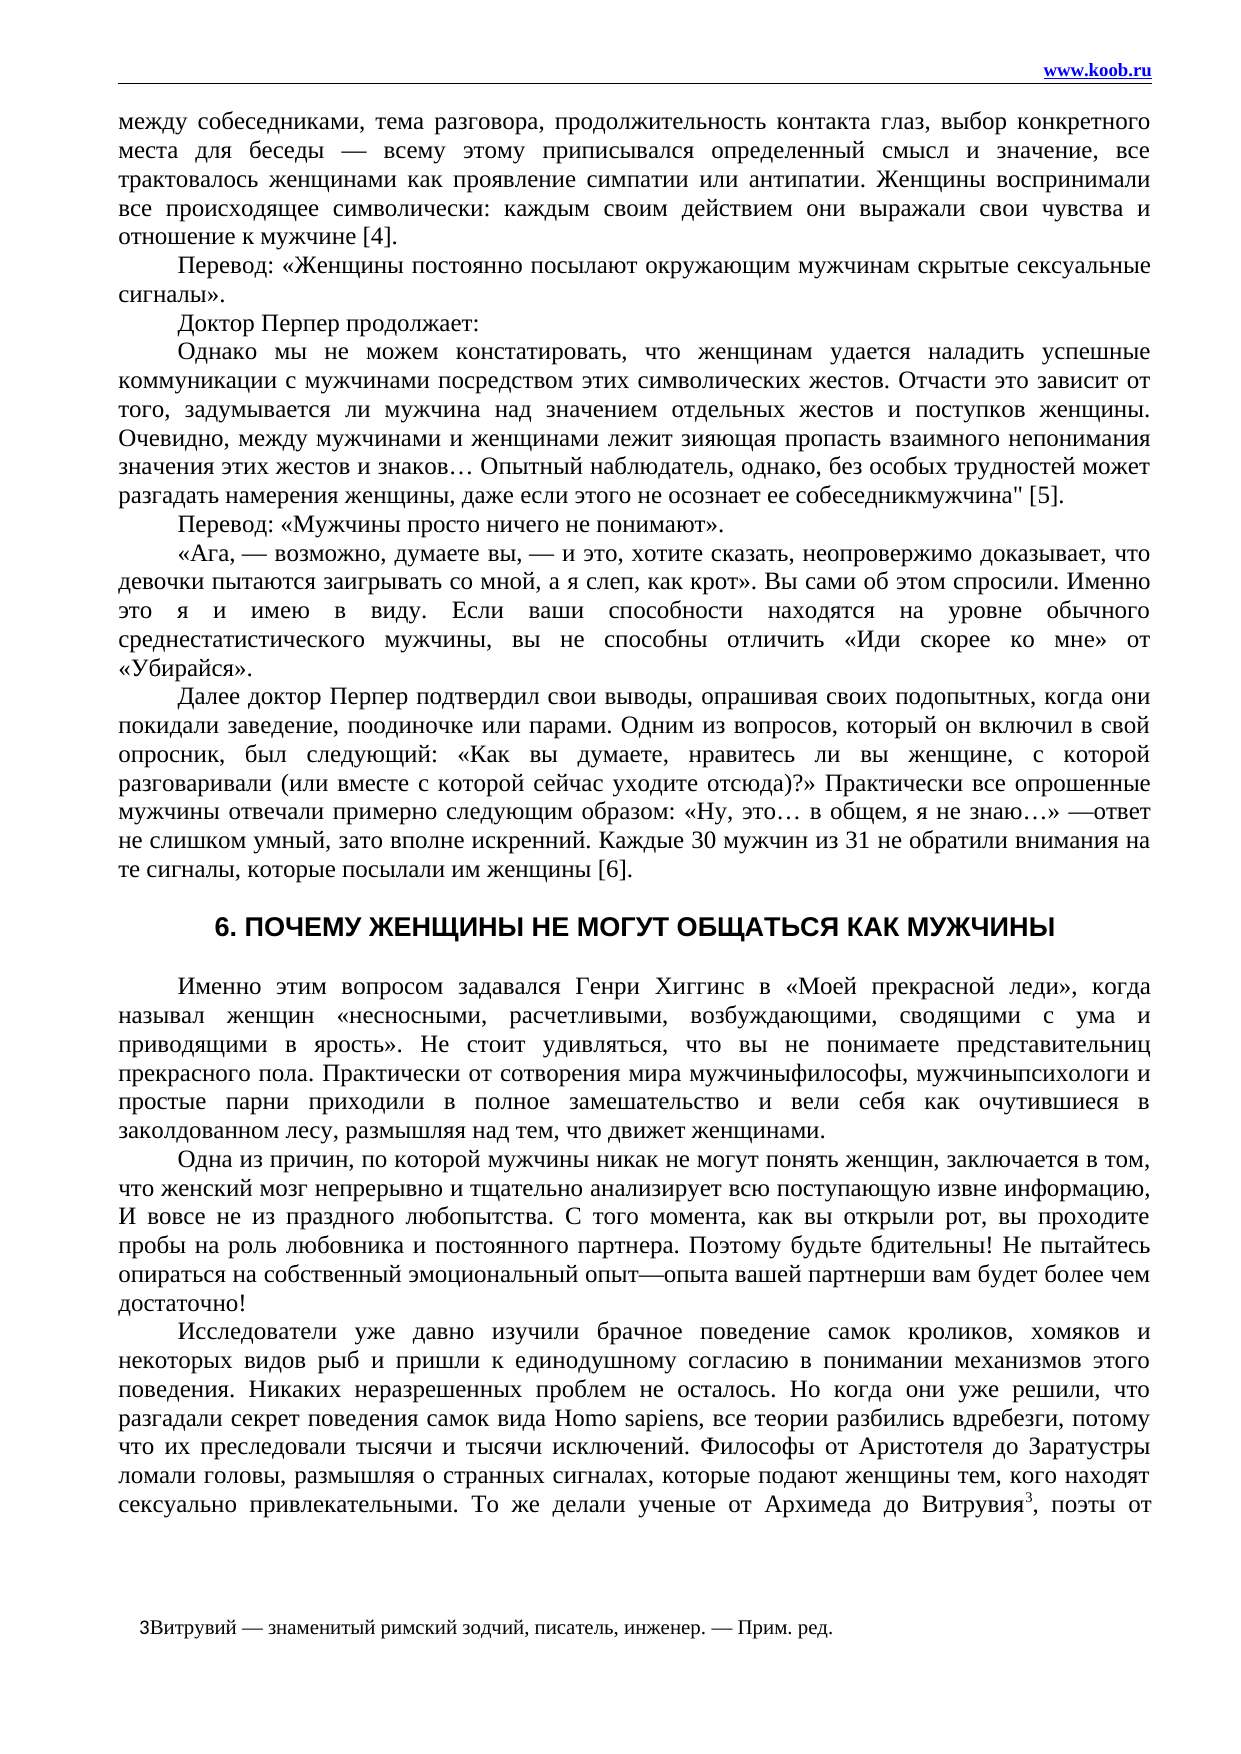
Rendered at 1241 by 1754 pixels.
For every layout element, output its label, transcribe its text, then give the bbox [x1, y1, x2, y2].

text Далее доктор Перпер подтвердил свои выводы, опрашивая своих подопытных, когда они покидали заведение, поодиночке или парами. Одним из вопросов, который он включил в свой опросник, был следующий: «Как вы думаете, нравитесь ли вы женщине, с которой разговаривали (или вместе с которой сейчас уходите отсюда)?» Практически все опрошенные мужчины отвечали примерно следующим образом: «Ну, это… в общем, я не знаю…» —ответ не слишком умный, зато вполне искренний. Каждые 30 мужчин из 31 не обратили внимания на те сигналы, которые посылали им женщины [6]. [118, 681, 1152, 883]
text Однако мы не можем констатировать, что женщинам удается наладить успешные коммуникации с мужчинами посредством этих символических жестов. Отчасти это зависит от того, задумывается ли мужчина над значением отдельных жестов и поступков женщины. Очевидно, между мужчинами и женщинами лежит зияющая пропасть взаимного непонимания значения этих жестов и знаков… Опытный наблюдатель, однако, без особых трудностей может разгадать намерения женщины, даже если этого не осознает ее собеседникмужчина" [5]. [118, 336, 1152, 509]
text «Ага, — возможно, думаете вы, — и это, хотите сказать, неопровержимо доказывает, что девочки пытаются заигрывать со мной, а я слеп, как крот». Вы сами об этом спросили. Именно это я и имею в виду. Если ваши способности находятся на уровне обычного среднестатистического мужчины, вы не способны отличить «Иди скорее ко мне» от «Убирайся». [118, 538, 1152, 681]
text 6. ПОЧЕМУ ЖЕНЩИНЫ НЕ МОГУТ ОБЩАТЬСЯ КАК МУЖЧИНЫ [118, 911, 1152, 943]
text Одна из причин, по которой мужчины никак не могут понять женщин, заключается в том, что женский мозг непрерывно и тщательно анализирует всю поступающую извне информацию, И вовсе не из праздного любопытства. С того момента, как вы открыли рот, вы проходите пробы на роль любовника и постоянного партнера. Поэтому будьте бдительны! Не пытайтесь опираться на собственный эмоциональный опыт—опыта вашей партнерши вам будет более чем достаточно! [118, 1144, 1152, 1316]
text Исследователи уже давно изучили брачное поведение самок кроликов, хомяков и некоторых видов рыб и пришли к единодушному согласию в понимании механизмов этого поведения. Никаких неразрешенных проблем не осталось. Но когда они уже решили, что разгадали секрет поведения самок вида Homo sapiens, все теории разбились вдребезги, потому что их преследовали тысячи и тысячи исключений. Философы от Аристотеля до Заратустры ломали головы, размышляя о странных сигналах, которые подают женщины тем, кого находят сексуально привлекательными. То же делали ученые от Архимеда до Витрувия, поэты от Одена до Йейтса, и религиозные лидеры от Эмишей до патриархов дзэнбуддизма. Одна из суперзвезд научного мира, Зигмунд Фрейд, перед смертью сделал одно важное заявление относительно любви. Он заявил (вы готовы?): «Мы действительно очень мало знаем о природе любви». (Это — самое научное из всех научных утверждений, какие я когдалибо слышала. А чего еще можно было ожидать от Фрейда? Он даже не знал, была ли его сигара просто сигарой или сексуальным символом.) [118, 1316, 1152, 1518]
text Витрувий — знаменитый римский зодчий, писатель, инженер. — Прим. ред. [118, 1614, 1152, 1640]
text Именно этим вопросом задавался Генри Хиггинс в «Моей прекрасной леди», когда называл женщин «несносными, расчетливыми, возбуждающими, сводящими с ума и приводящими в ярость». Не стоит удивляться, что вы не понимаете представительниц прекрасного пола. Практически от сотворения мира мужчиныфилософы, мужчиныпсихологи и простые парни приходили в полное замешательство и вели себя как очутившиеся в заколдованном лесу, размышляя над тем, что движет женщинами. [118, 971, 1152, 1144]
text Доктор Перпер продолжает: [118, 308, 1152, 336]
text Перевод: «Женщины постоянно посылают окружающим мужчинам скрытые сексуальные сигналы». [118, 250, 1152, 308]
text Перевод: «Мужчины просто ничего не понимают». [118, 509, 1152, 538]
text между собеседниками, тема разговора, продолжительность контакта глаз, выбор конкретного места для беседы — всему этому приписывался определенный смысл и значение, все трактовалось женщинами как проявление симпатии или антипатии. Женщины воспринимали все происходящее символически: каждым своим действием они выражали свои чувства и отношение к мужчине [4]. [118, 106, 1152, 250]
